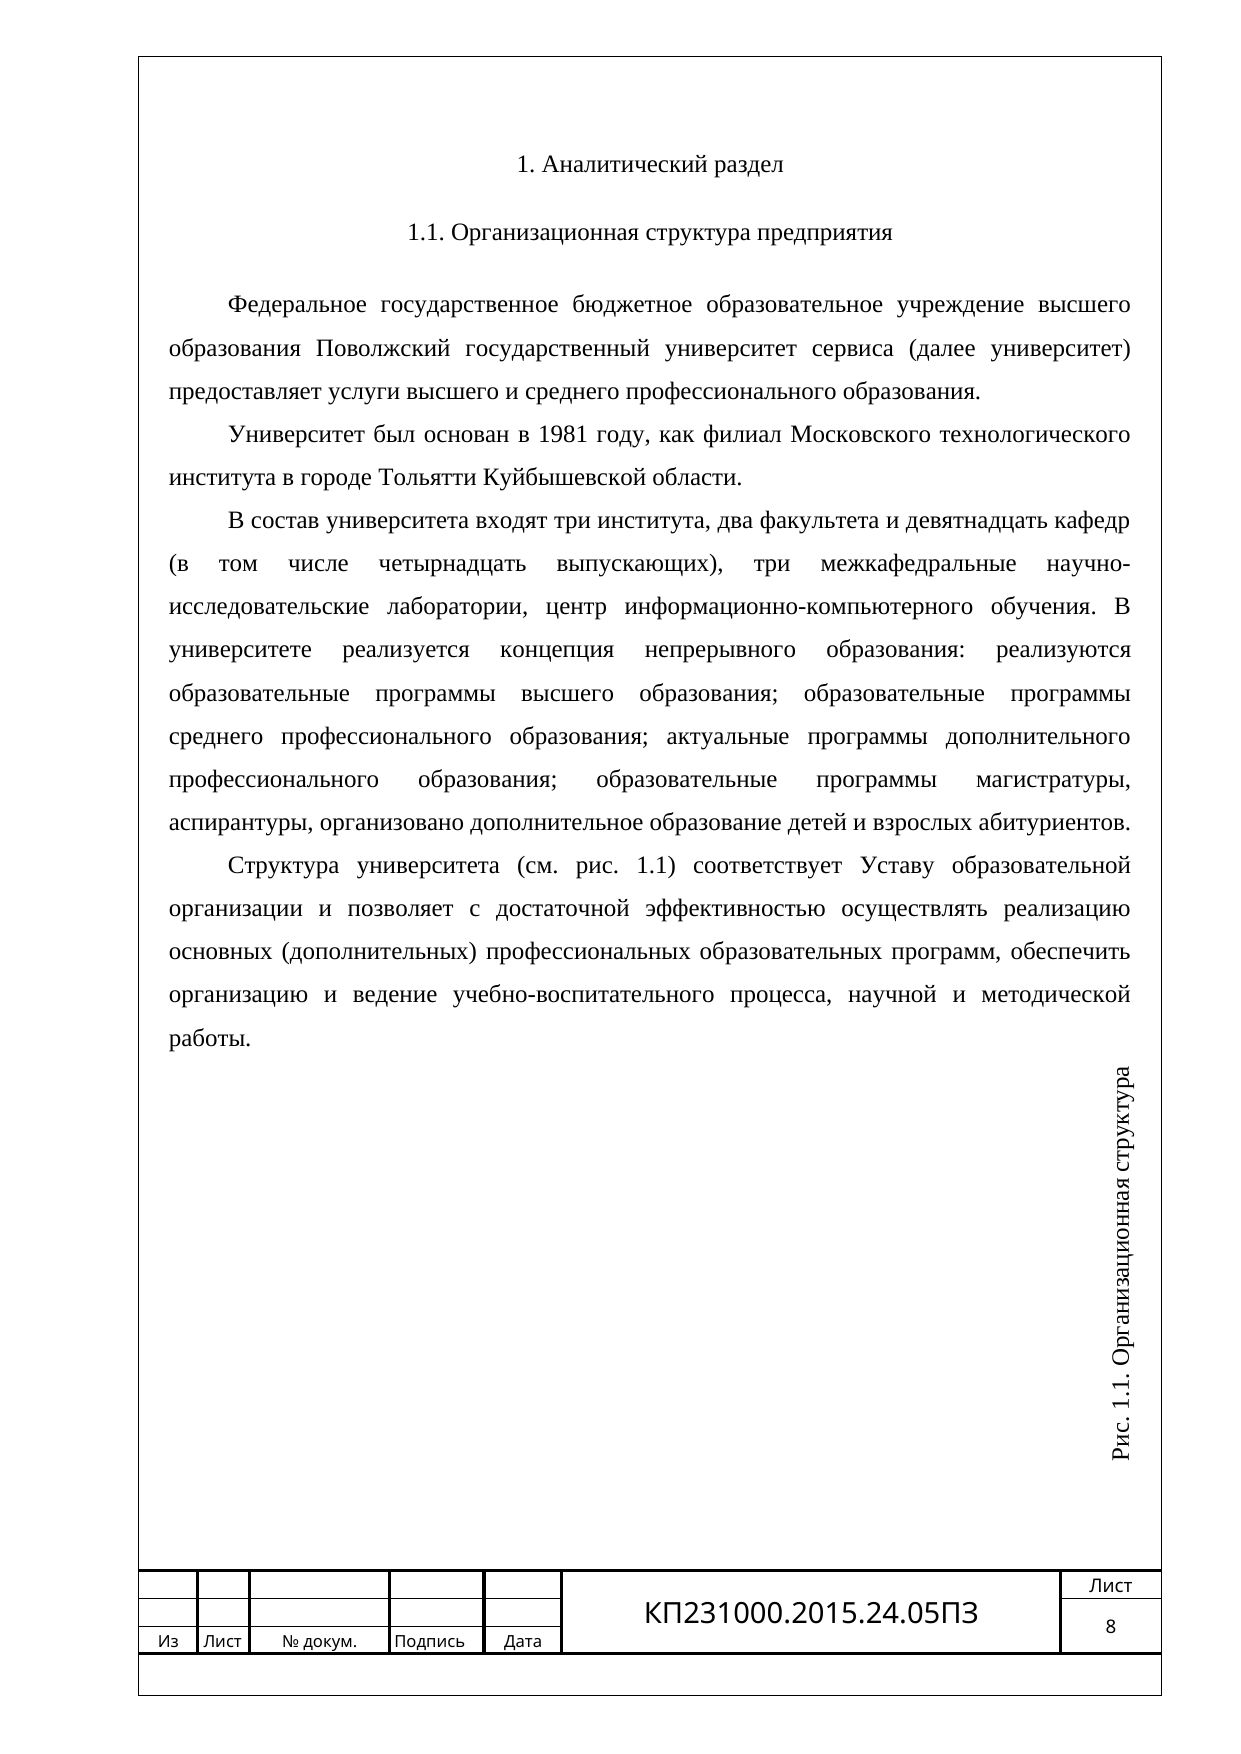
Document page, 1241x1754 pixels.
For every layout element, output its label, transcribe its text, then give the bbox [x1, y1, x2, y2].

subtitle 1. Аналитический раздел [168, 149, 1132, 178]
text Федеральное государственное бюджетное образовательное учреждение высшего образования Поволжский государственный университет сервиса (далее университет) предоставляет услуги высшего и среднего профессионального образования. [168, 289, 1132, 404]
table_header Рис. 1.1. Организационная структура [1090, 1066, 1149, 1569]
table_header [169, 1066, 1090, 1569]
text В состав университета входят три института, два факультета и девятнадцать кафедр (в том числе четырнадцать выпускающих), три межкафедральные научно-исследовательские лаборатории, центр информационно-компьютерного обучения. В университете реализуется концепция непрерывного образования: реализуются образовательные программы высшего образования; образовательные программы среднего профессионального образования; актуальные программы дополнительного профессионального образования; образовательные программы магистратуры, аспирантуры, организовано дополнительное образование детей и взрослых абитуриентов. [168, 505, 1132, 836]
subtitle 1.1. Организационная структура предприятия [168, 217, 1132, 246]
text Структура университета (см. рис. 1.1) соответствует Уставу образовательной организации и позволяет с достаточной эффективностью осуществлять реализацию основных (дополнительных) профессиональных образовательных программ, обеспечить организацию и ведение учебно-воспитательного процесса, научной и методической работы. [168, 850, 1132, 1051]
text Университет был основан в 1981 году, как филиал Московского технологического института в городе Тольятти Куйбышевской области. [168, 419, 1132, 491]
